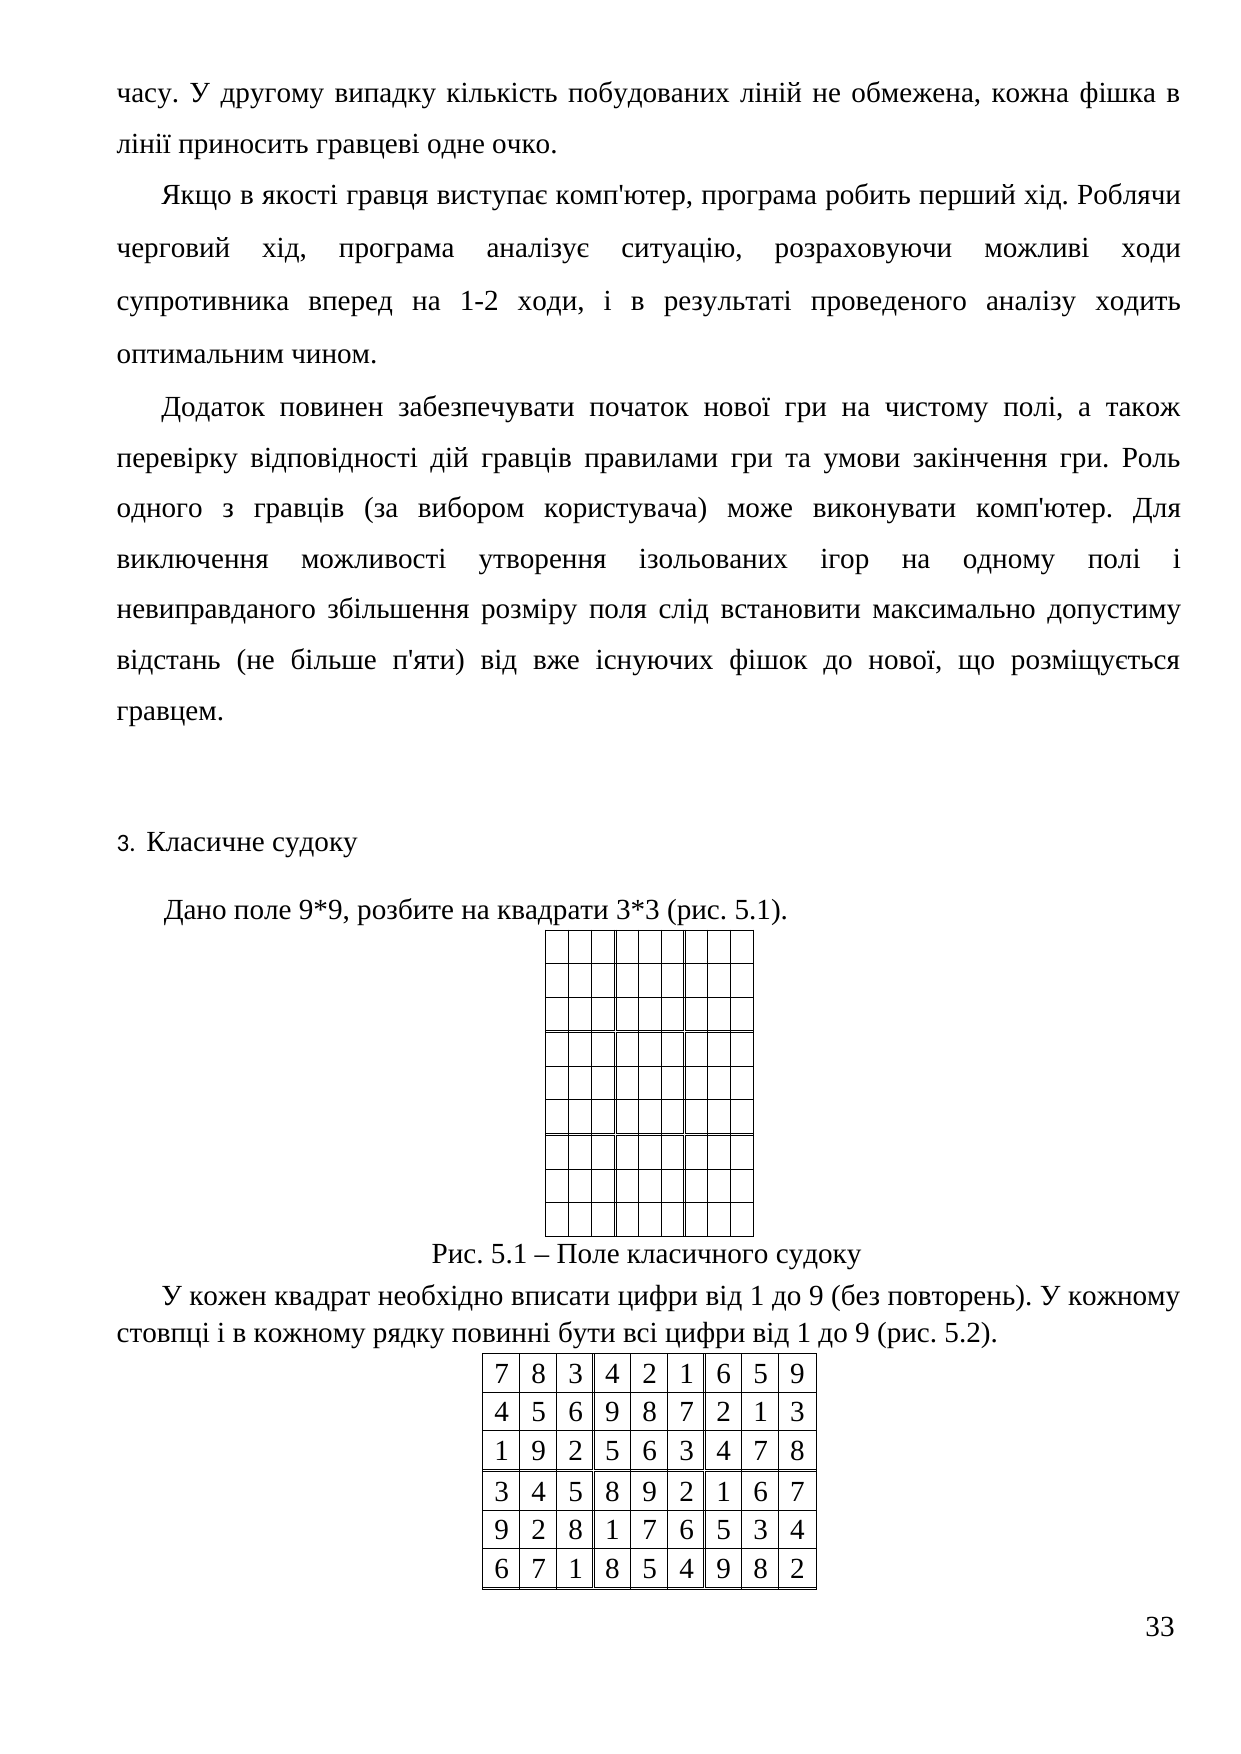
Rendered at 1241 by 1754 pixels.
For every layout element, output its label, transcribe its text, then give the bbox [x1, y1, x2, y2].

table_cell [708, 1033, 730, 1066]
table_cell [686, 1136, 707, 1168]
table_cell 4 [779, 1511, 816, 1548]
table_cell 9 [595, 1393, 630, 1430]
table_cell [569, 964, 591, 997]
table_cell 5 [706, 1511, 741, 1548]
table_cell [662, 1067, 683, 1099]
table_cell [731, 1170, 753, 1202]
table_cell [617, 998, 638, 1030]
table_cell [617, 1136, 638, 1168]
table_cell [662, 1033, 683, 1066]
table_cell 7 [779, 1472, 816, 1509]
text Рис. 5.1 – Поле класичного судоку [150, 1237, 1150, 1270]
table_cell [617, 1100, 638, 1133]
table_cell [569, 1100, 591, 1133]
table_cell [731, 1033, 753, 1066]
table_cell [569, 998, 591, 1030]
table_header 5 [742, 1354, 778, 1392]
text У кожен квадрат необхідно вписати цифри від 1 до 9 (без повторень). У кожному стовпці і в кожному рядку повинні бути всі цифри від 1 до 9 (рис. 5.2). [116, 1278, 1182, 1349]
table_cell 4 [706, 1431, 741, 1469]
table_cell [592, 1067, 614, 1099]
table_cell [686, 1170, 707, 1202]
table_cell [639, 1203, 661, 1236]
table_header 7 [483, 1354, 519, 1392]
table_cell [708, 1203, 730, 1236]
table_cell 3 [483, 1472, 519, 1509]
table_cell 4 [520, 1472, 556, 1509]
table_cell [569, 1136, 591, 1168]
text Додаток повинен забезпечувати початок нової гри на чистому полі, а також перевірку відповідності дій гравців правилами гри та умови закінчення гри. Роль одного з гравців (за вибором користувача) може виконувати комп'ютер. Для виключення можливості утворення ізольованих ігор на одному полі і невиправданого збільшення розміру поля слід встановити максимально допустиму відстань (не більше п'яти) від вже існуючих фішок до нової, що розміщується гравцем. [116, 389, 1182, 726]
table_header 6 [706, 1354, 741, 1392]
text Дано поле 9*9, розбите на квадрати 3*3 (рис. 5.1). [163, 892, 1182, 925]
table_cell [546, 1203, 568, 1236]
table_header [546, 931, 568, 963]
table_cell 2 [557, 1431, 592, 1469]
table_cell 7 [742, 1431, 778, 1469]
table_cell [731, 1203, 753, 1236]
table_cell [546, 964, 568, 997]
table_header 8 [520, 1354, 556, 1392]
table_cell [617, 1203, 638, 1236]
table_cell 3 [742, 1511, 778, 1548]
table_cell [569, 1203, 591, 1236]
table_cell 6 [631, 1431, 667, 1469]
table_header [639, 931, 661, 963]
table_cell 1 [595, 1511, 630, 1548]
table_cell [639, 1100, 661, 1133]
table_cell [546, 1067, 568, 1099]
table_cell [592, 1033, 614, 1066]
table_cell [569, 1033, 591, 1066]
table_cell [686, 1100, 707, 1133]
table_cell 5 [520, 1393, 556, 1430]
table_cell 8 [779, 1431, 816, 1469]
table_cell [686, 998, 707, 1030]
table_cell [662, 1203, 683, 1236]
table_cell 1 [483, 1431, 519, 1469]
table_header 9 [779, 1354, 816, 1392]
table_cell [708, 964, 730, 997]
table_cell 1 [557, 1549, 592, 1587]
table_cell [592, 1136, 614, 1168]
table_cell 6 [483, 1549, 519, 1587]
table_header 1 [668, 1354, 703, 1392]
table_cell 5 [631, 1549, 667, 1587]
table_cell [686, 1067, 707, 1099]
table_cell [592, 1203, 614, 1236]
table_cell [569, 1170, 591, 1202]
table_cell 2 [706, 1393, 741, 1430]
table_cell [708, 1136, 730, 1168]
table_header 4 [595, 1354, 630, 1392]
table_cell [639, 1067, 661, 1099]
table_cell 6 [668, 1511, 703, 1548]
table_cell [708, 1100, 730, 1133]
table_cell 4 [668, 1549, 703, 1587]
table_cell 2 [779, 1549, 816, 1587]
table_cell 6 [557, 1393, 592, 1430]
table_cell 8 [595, 1549, 630, 1587]
table_cell [546, 1033, 568, 1066]
table_cell [592, 998, 614, 1030]
table_cell [546, 1136, 568, 1168]
table_cell 3 [668, 1431, 703, 1469]
list Класичне судоку [116, 824, 1182, 857]
table_cell [686, 1033, 707, 1066]
table_header [731, 931, 753, 963]
table_cell [708, 1067, 730, 1099]
table_header 2 [631, 1354, 667, 1392]
table_cell 9 [706, 1549, 741, 1587]
table_cell [592, 1170, 614, 1202]
table_cell [617, 964, 638, 997]
table_cell [639, 1033, 661, 1066]
table_cell [569, 1067, 591, 1099]
table_cell 8 [742, 1549, 778, 1587]
table_header [592, 931, 614, 963]
table_cell 3 [779, 1393, 816, 1430]
table_cell 2 [520, 1511, 556, 1548]
table_cell [686, 964, 707, 997]
table_cell [686, 1203, 707, 1236]
table_cell 5 [595, 1431, 630, 1469]
table_cell [708, 1170, 730, 1202]
table_cell [617, 1033, 638, 1066]
text часу. У другому випадку кількість побудованих ліній не обмежена, кожна фішка в лінії приносить гравцеві одне очко. [116, 75, 1182, 159]
table_cell 8 [631, 1393, 667, 1430]
table_cell [731, 1100, 753, 1133]
table_cell [639, 1170, 661, 1202]
text Якщо в якості гравця виступає комп'ютер, програма робить перший хід. Роблячи черговий хід, програма аналізує ситуацію, розраховуючи можливі ходи супротивника вперед на 1-2 ходи, і в результаті проведеного аналізу ходить оптимальним чином. [116, 177, 1182, 369]
table_cell [662, 964, 683, 997]
table_cell [639, 964, 661, 997]
table_cell 7 [668, 1393, 703, 1430]
table_cell [617, 1067, 638, 1099]
table_cell [662, 1100, 683, 1133]
table_cell 8 [595, 1472, 630, 1509]
table_cell [592, 1100, 614, 1133]
table_cell 5 [557, 1472, 592, 1509]
table_cell 2 [668, 1472, 703, 1509]
table_header [569, 931, 591, 963]
table_cell [731, 1067, 753, 1099]
table_cell [546, 998, 568, 1030]
table_cell [617, 1170, 638, 1202]
table_cell [731, 998, 753, 1030]
table_cell [639, 1136, 661, 1168]
table_cell [731, 1136, 753, 1168]
table_header [686, 931, 707, 963]
table_header [662, 931, 683, 963]
table_cell [639, 998, 661, 1030]
table_header [617, 931, 638, 963]
table_cell [546, 1170, 568, 1202]
table_cell 9 [483, 1511, 519, 1548]
table_header [708, 931, 730, 963]
table_cell 9 [520, 1431, 556, 1469]
table_cell [592, 964, 614, 997]
table_cell 1 [706, 1472, 741, 1509]
table_cell [731, 964, 753, 997]
table_cell 7 [631, 1511, 667, 1548]
table_header 3 [557, 1354, 592, 1392]
table_cell 4 [483, 1393, 519, 1430]
table_cell 7 [520, 1549, 556, 1587]
table_cell [546, 1100, 568, 1133]
table_cell 1 [742, 1393, 778, 1430]
table_cell [662, 1136, 683, 1168]
table_cell [662, 998, 683, 1030]
table_cell 8 [557, 1511, 592, 1548]
table_cell [662, 1170, 683, 1202]
table_cell [708, 998, 730, 1030]
table_cell 9 [631, 1472, 667, 1509]
table_cell 6 [742, 1472, 778, 1509]
